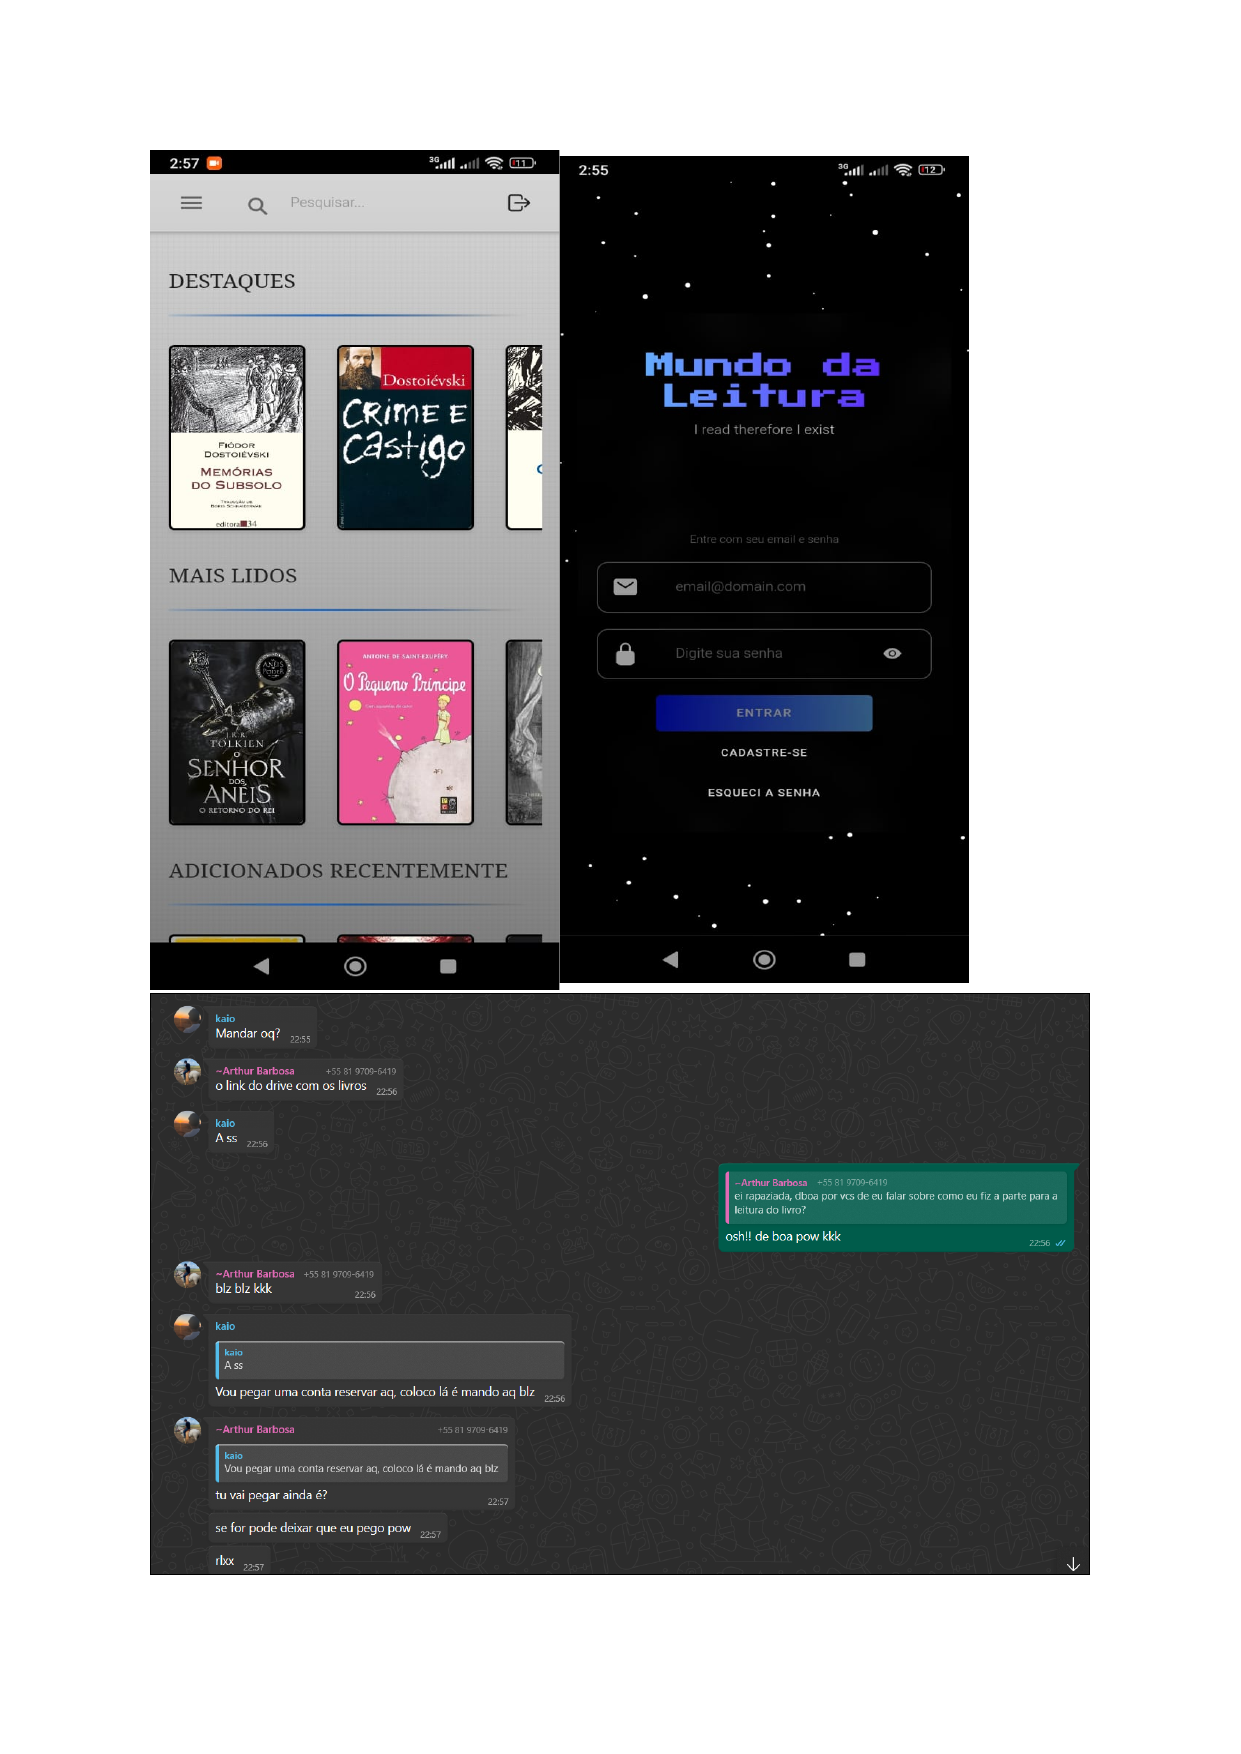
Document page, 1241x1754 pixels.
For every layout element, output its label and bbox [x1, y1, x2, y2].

picture [150, 150, 969, 990]
picture [151, 994, 1089, 1574]
